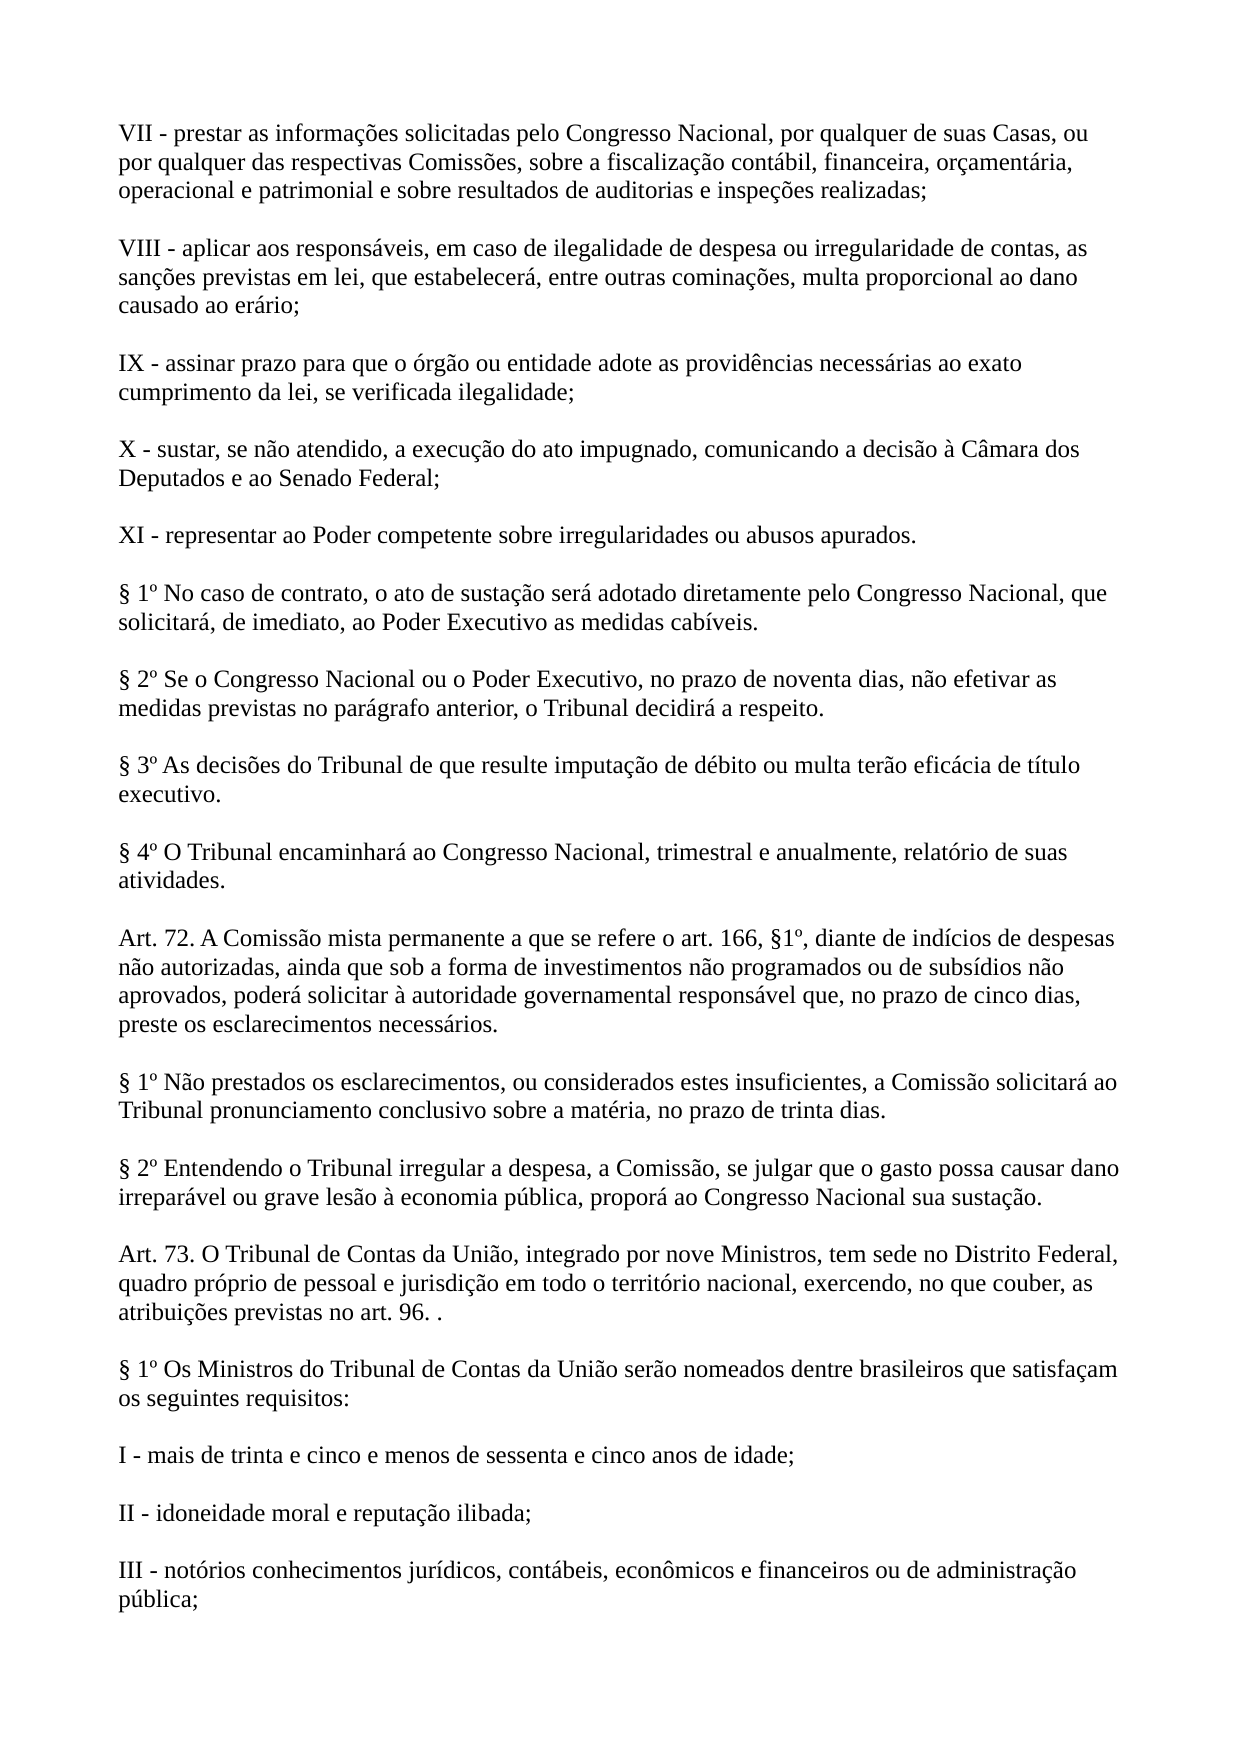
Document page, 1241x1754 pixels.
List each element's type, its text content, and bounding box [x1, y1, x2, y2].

text IX - assinar prazo para que o órgão ou entidade adote as providências necessárias ao exato cumprimento da lei, se verificada ilegalidade; [118, 348, 1122, 406]
text Art. 73. O Tribunal de Contas da União, integrado por nove Ministros, tem sede no Distrito Federal, quadro próprio de pessoal e jurisdição em todo o território nacional, exercendo, no que couber, as atribuições previstas no art. 96. . [118, 1239, 1122, 1326]
text VIII - aplicar aos responsáveis, em caso de ilegalidade de despesa ou irregularidade de contas, as sanções previstas em lei, que estabelecerá, entre outras cominações, multa proporcional ao dano causado ao erário; [118, 233, 1122, 319]
text XI - representar ao Poder competente sobre irregularidades ou abusos apurados. [118, 521, 1122, 549]
text § 4º O Tribunal encaminhará ao Congresso Nacional, trimestral e anualmente, relatório de suas atividades. [118, 837, 1122, 894]
text § 1º Não prestados os esclarecimentos, ou considerados estes insuficientes, a Comissão solicitará ao Tribunal pronunciamento conclusivo sobre a matéria, no prazo de trinta dias. [118, 1067, 1122, 1124]
text § 2º Entendendo o Tribunal irregular a despesa, a Comissão, se julgar que o gasto possa causar dano irreparável ou grave lesão à economia pública, proporá ao Congresso Nacional sua sustação. [118, 1153, 1122, 1211]
text II - idoneidade moral e reputação ilibada; [118, 1498, 1122, 1527]
text I - mais de trinta e cinco e menos de sessenta e cinco anos de idade; [118, 1441, 1122, 1469]
text § 2º Se o Congresso Nacional ou o Poder Executivo, no prazo de noventa dias, não efetivar as medidas previstas no parágrafo anterior, o Tribunal decidirá a respeito. [118, 664, 1122, 722]
text § 1º Os Ministros do Tribunal de Contas da União serão nomeados dentre brasileiros que satisfaçam os seguintes requisitos: [118, 1354, 1122, 1412]
text III - notórios conhecimentos jurídicos, contábeis, econômicos e financeiros ou de administração pública; [118, 1556, 1122, 1613]
text § 3º As decisões do Tribunal de que resulte imputação de débito ou multa terão eficácia de título executivo. [118, 751, 1122, 808]
text § 1º No caso de contrato, o ato de sustação será adotado diretamente pelo Congresso Nacional, que solicitará, de imediato, ao Poder Executivo as medidas cabíveis. [118, 578, 1122, 636]
text X - sustar, se não atendido, a execução do ato impugnado, comunicando a decisão à Câmara dos Deputados e ao Senado Federal; [118, 434, 1122, 492]
text Art. 72. A Comissão mista permanente a que se refere o art. 166, §1º, diante de indícios de despesas não autorizadas, ainda que sob a forma de investimentos não programados ou de subsídios não aprovados, poderá solicitar à autoridade governamental responsável que, no prazo de cinco dias, preste os esclarecimentos necessários. [118, 923, 1122, 1038]
text VII - prestar as informações solicitadas pelo Congresso Nacional, por qualquer de suas Casas, ou por qualquer das respectivas Comissões, sobre a fiscalização contábil, financeira, orçamentária, operacional e patrimonial e sobre resultados de auditorias e inspeções realizadas; [118, 118, 1122, 204]
